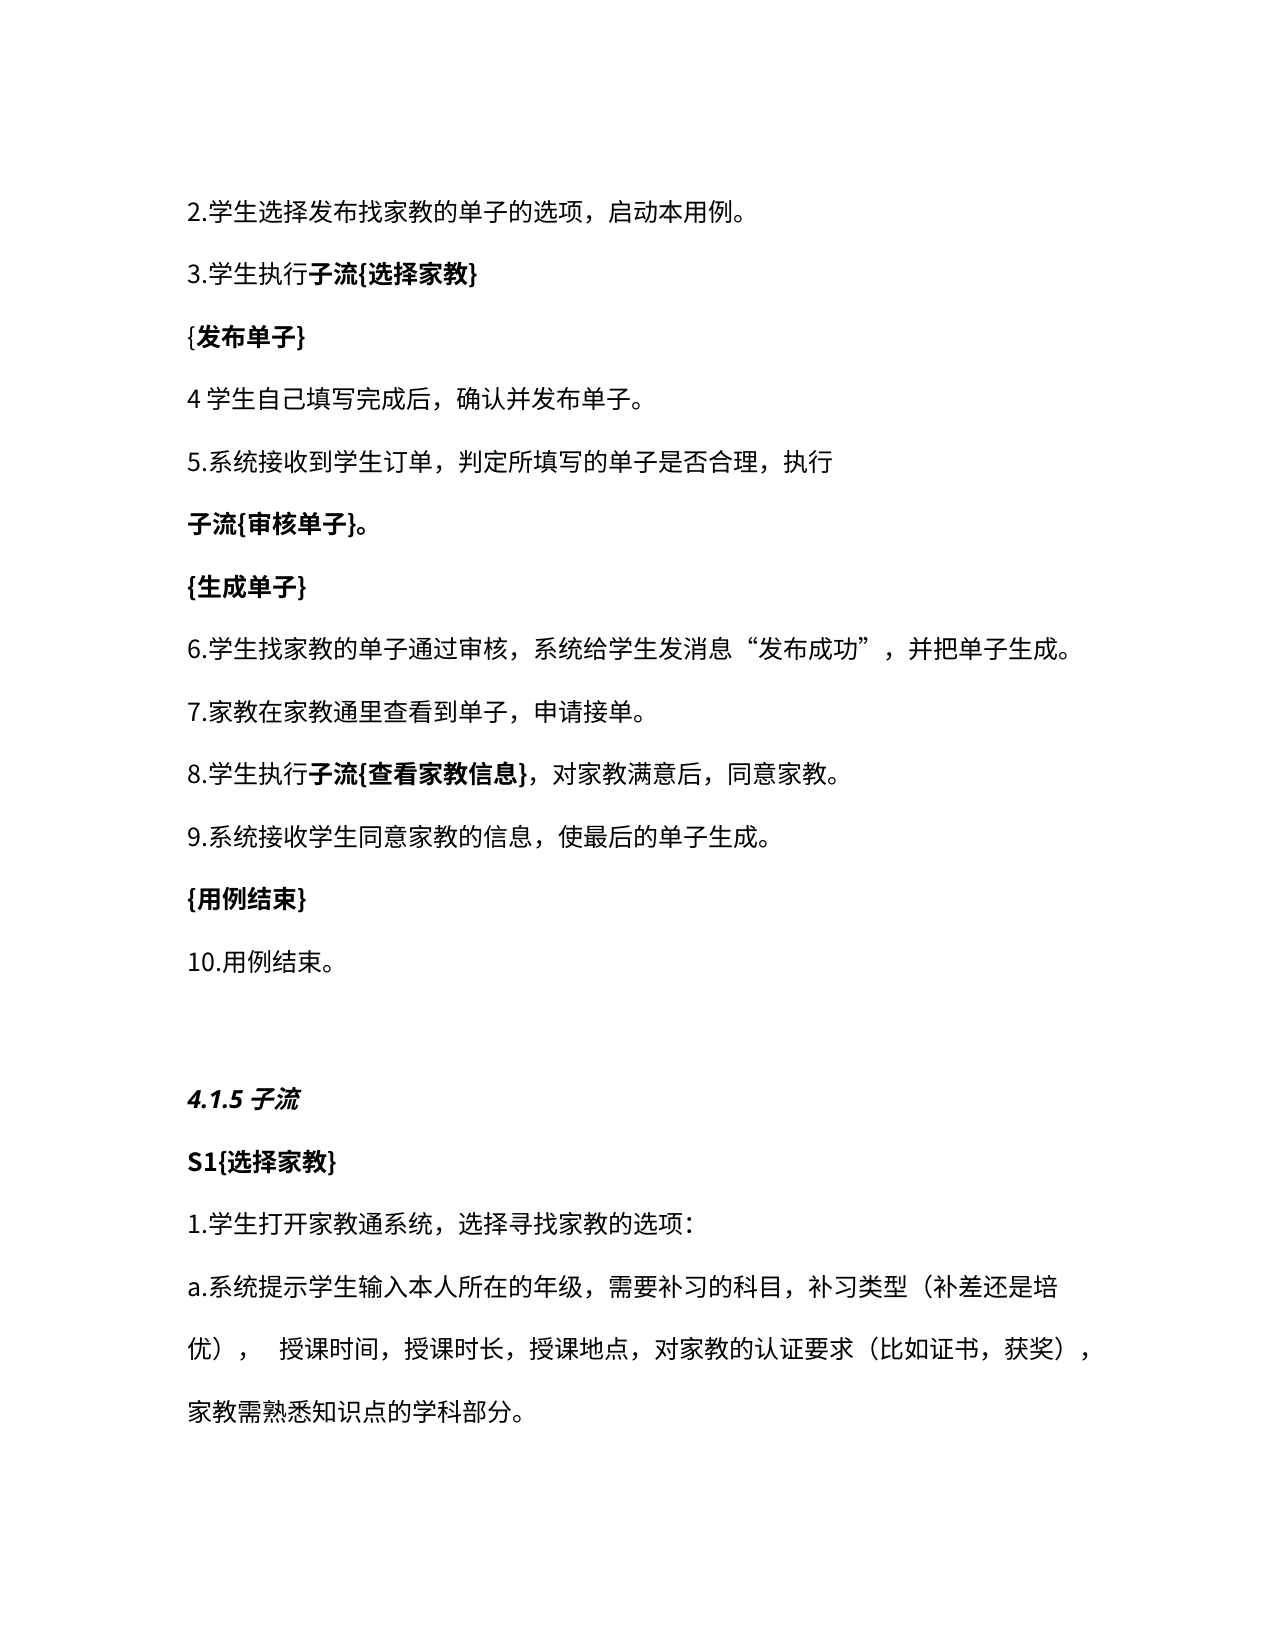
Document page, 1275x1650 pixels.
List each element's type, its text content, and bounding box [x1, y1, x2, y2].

text {用例结束} [187, 856, 1087, 919]
text 4学生自己填写完成后，确认并发布单子。 [187, 356, 1087, 419]
text 8.学生执行子流{查看家教信息}，对家教满意后，同意家教。 [187, 731, 1087, 794]
text 子流{审核单子}。 [187, 481, 1087, 544]
text 1.学生打开家教通系统，选择寻找家教的选项： [187, 1181, 1087, 1244]
text {生成单子} [187, 544, 1087, 606]
text 9.系统接收学生同意家教的信息，使最后的单子生成。 [187, 794, 1087, 856]
subtitle 4.1.5子流 [187, 1056, 1087, 1119]
text 3.学生执行子流{选择家教} [187, 231, 1087, 294]
text 10.用例结束。 [187, 919, 1087, 981]
text 5.系统接收到学生订单，判定所填写的单子是否合理，执行 [187, 419, 1087, 481]
text 7.家教在家教通里查看到单子，申请接单。 [187, 669, 1087, 731]
text 6.学生找家教的单子通过审核，系统给学生发消息“发布成功”，并把单子生成。 [187, 606, 1087, 669]
text a.系统提示学生输入本人所在的年级，需要补习的科目，补习类型（补差还是培优）， 授课时间，授课时长，授课地点，对家教的认证要求（比如证书，获奖），家教需熟悉知识点的学科部分。 [187, 1244, 1087, 1431]
text {发布单子} [187, 294, 1087, 356]
text 2.学生选择发布找家教的单子的选项，启动本用例。 [187, 169, 1087, 231]
text S1{选择家教} [187, 1119, 1087, 1181]
